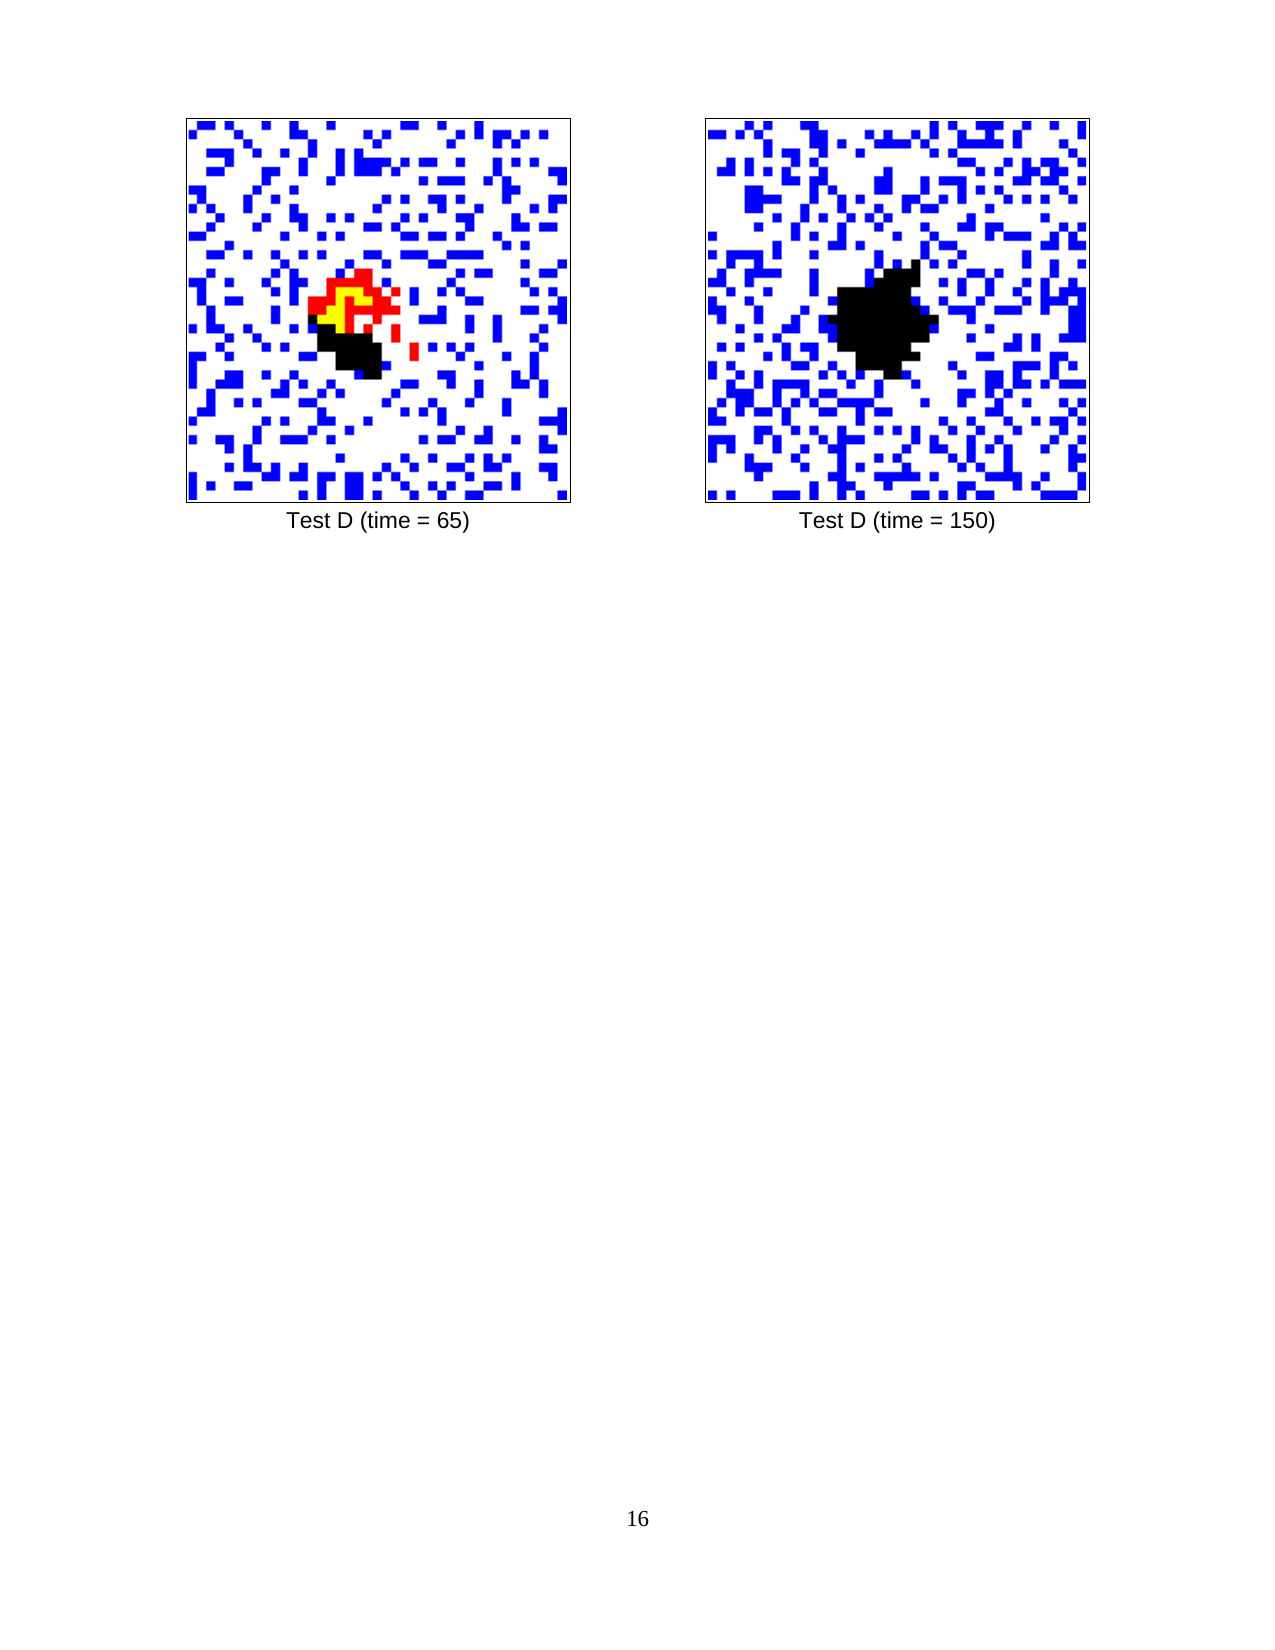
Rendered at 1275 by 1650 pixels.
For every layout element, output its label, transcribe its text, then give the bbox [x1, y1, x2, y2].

picture [188, 121, 567, 500]
picture [708, 121, 1087, 500]
table_header Test D (time = 150) [638, 118, 1157, 533]
table_header Test D (time = 65) [118, 118, 637, 533]
